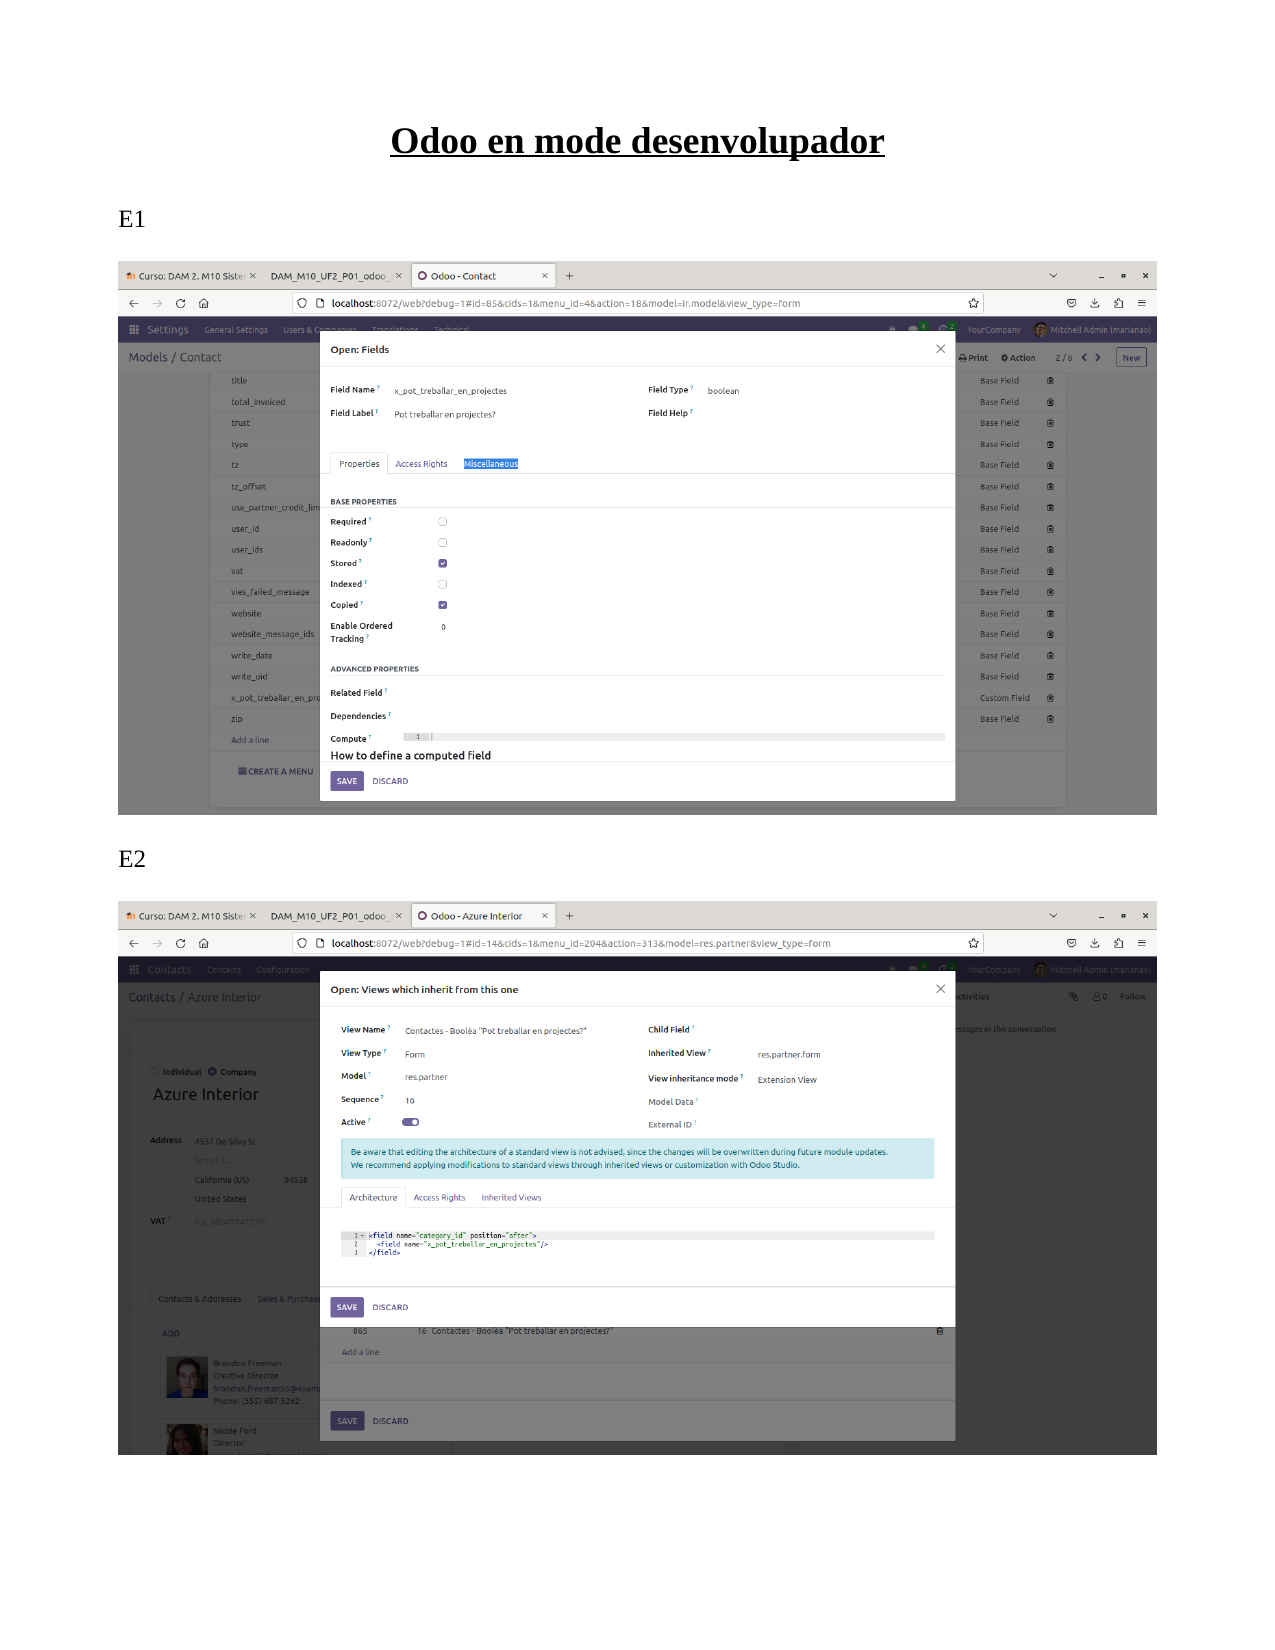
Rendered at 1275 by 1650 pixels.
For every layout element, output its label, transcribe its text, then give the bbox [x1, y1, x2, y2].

text E2 [118, 844, 1157, 872]
text Odoo en mode desenvolupador [118, 118, 1157, 161]
picture [118, 901, 1157, 1455]
picture [118, 261, 1157, 815]
text E1 [118, 204, 1157, 233]
